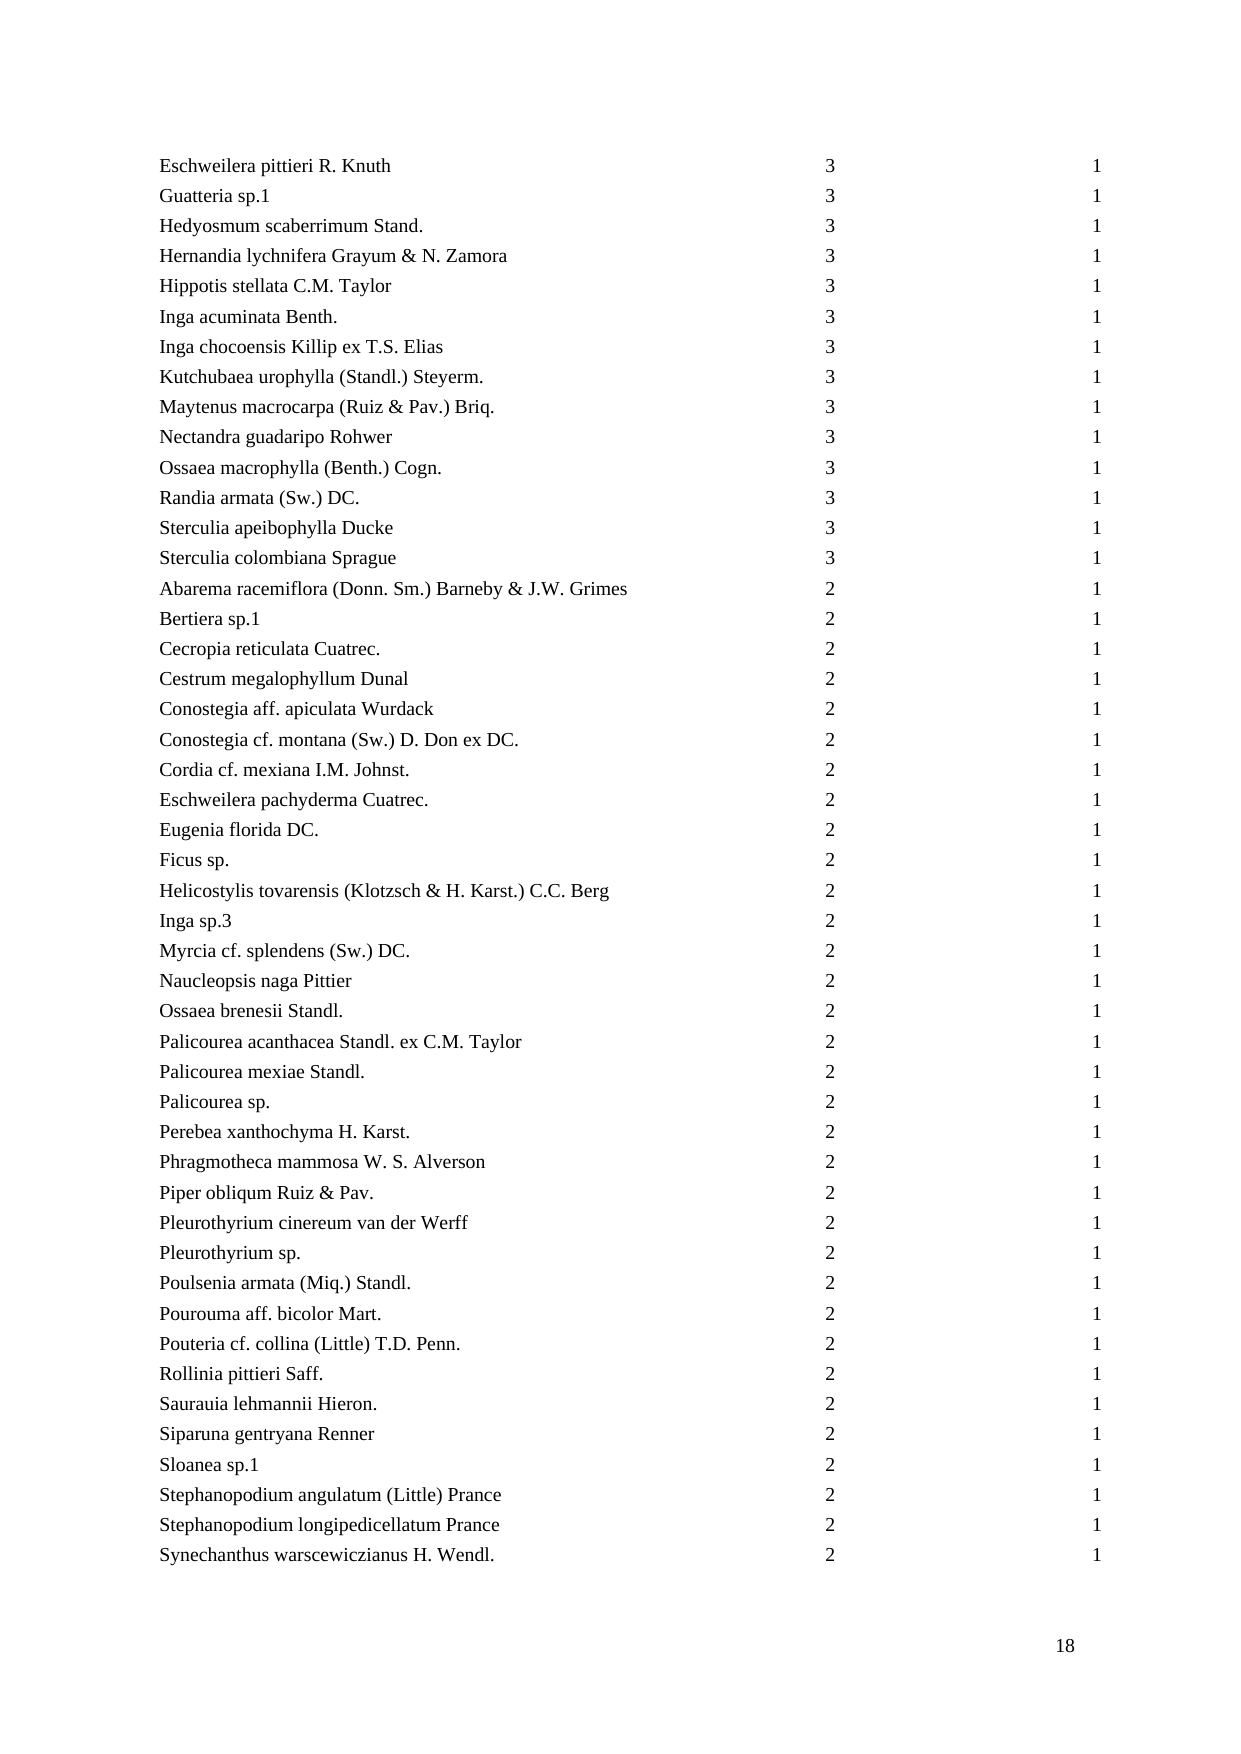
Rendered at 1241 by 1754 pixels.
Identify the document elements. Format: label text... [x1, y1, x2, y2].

table_cell 3 [727, 184, 933, 214]
table_cell 1 [933, 1453, 1240, 1483]
table_cell 2 [727, 758, 933, 788]
table_cell Abarema racemiflora (Donn. Sm.) Barneby & J.W. Grimes [152, 576, 727, 607]
table_cell 2 [727, 1422, 933, 1452]
table_cell 1 [933, 305, 1240, 335]
table_cell Ossaea macrophylla (Benth.) Cogn. [152, 456, 727, 486]
table_cell 1 [933, 486, 1240, 516]
table_cell 1 [933, 154, 1240, 184]
table_cell 2 [727, 1120, 933, 1150]
table_cell 1 [933, 607, 1240, 637]
table_cell 1 [933, 1392, 1240, 1422]
table_cell 1 [933, 728, 1240, 758]
table_cell Pleurothyrium sp. [152, 1241, 727, 1271]
table_cell 3 [727, 486, 933, 516]
table_cell 2 [727, 788, 933, 818]
table_cell Pourouma aff. bicolor Mart. [152, 1301, 727, 1332]
table_cell Sloanea sp.1 [152, 1453, 727, 1483]
table_cell 2 [727, 667, 933, 697]
table_cell 1 [933, 395, 1240, 425]
table_cell Myrcia cf. splendens (Sw.) DC. [152, 939, 727, 969]
table_cell 2 [727, 1271, 933, 1301]
table_cell 3 [727, 305, 933, 335]
table_cell Guatteria sp.1 [152, 184, 727, 214]
table_cell 3 [727, 395, 933, 425]
table_cell Bertiera sp.1 [152, 607, 727, 637]
table_cell 1 [933, 425, 1240, 456]
table_cell 3 [727, 274, 933, 304]
table_cell Pleurothyrium cinereum van der Werff [152, 1211, 727, 1241]
table_cell 2 [727, 969, 933, 999]
table_cell 1 [933, 1150, 1240, 1181]
table_cell Randia armata (Sw.) DC. [152, 486, 727, 516]
table_cell 2 [727, 576, 933, 607]
table_cell 1 [933, 758, 1240, 788]
table_cell Ossaea brenesii Standl. [152, 999, 727, 1029]
table_cell 2 [727, 1241, 933, 1271]
table_cell 1 [933, 879, 1240, 909]
table_cell 2 [727, 848, 933, 878]
table_cell 3 [727, 154, 933, 184]
table_cell 2 [727, 939, 933, 969]
table_cell Eschweilera pittieri R. Knuth [152, 154, 727, 184]
table_cell 1 [933, 1241, 1240, 1271]
table_cell 1 [933, 1211, 1240, 1241]
table_cell 2 [727, 1150, 933, 1181]
table_cell 1 [933, 516, 1240, 546]
table_cell Conostegia aff. apiculata Wurdack [152, 697, 727, 727]
table_cell 2 [727, 879, 933, 909]
table_cell Naucleopsis naga Pittier [152, 969, 727, 999]
table_cell Stephanopodium longipedicellatum Prance [152, 1513, 727, 1543]
table_cell 3 [727, 546, 933, 576]
table_cell 2 [727, 1090, 933, 1120]
table_cell 2 [727, 697, 933, 727]
table_cell 2 [727, 1453, 933, 1483]
table_cell Palicourea sp. [152, 1090, 727, 1120]
table_cell Sterculia apeibophylla Ducke [152, 516, 727, 546]
table_cell 3 [727, 516, 933, 546]
table_cell 1 [933, 1030, 1240, 1060]
table_cell Cordia cf. mexiana I.M. Johnst. [152, 758, 727, 788]
table_cell 1 [933, 335, 1240, 365]
table_cell Saurauia lehmannii Hieron. [152, 1392, 727, 1422]
table_cell 1 [933, 1271, 1240, 1301]
table_cell 3 [727, 365, 933, 395]
table_cell Inga sp.3 [152, 909, 727, 939]
table_cell Synechanthus warscewiczianus H. Wendl. [152, 1543, 727, 1573]
table_cell 1 [933, 274, 1240, 304]
table_cell Conostegia cf. montana (Sw.) D. Don ex DC. [152, 728, 727, 758]
table_cell Piper obliqum Ruiz & Pav. [152, 1181, 727, 1211]
table_cell Stephanopodium angulatum (Little) Prance [152, 1483, 727, 1513]
table_cell Palicourea acanthacea Standl. ex C.M. Taylor [152, 1030, 727, 1060]
table_cell Hippotis stellata C.M. Taylor [152, 274, 727, 304]
table_cell 1 [933, 1301, 1240, 1332]
table_cell Hernandia lychnifera Grayum & N. Zamora [152, 244, 727, 274]
table_cell Kutchubaea urophylla (Standl.) Steyerm. [152, 365, 727, 395]
table_cell Inga acuminata Benth. [152, 305, 727, 335]
table_cell 1 [933, 939, 1240, 969]
table_cell 1 [933, 1332, 1240, 1362]
table_cell 2 [727, 1483, 933, 1513]
table_cell 1 [933, 184, 1240, 214]
table_cell Eschweilera pachyderma Cuatrec. [152, 788, 727, 818]
table_cell 1 [933, 1090, 1240, 1120]
table_cell Siparuna gentryana Renner [152, 1422, 727, 1452]
table_cell 1 [933, 818, 1240, 848]
table_cell 2 [727, 728, 933, 758]
table_cell Maytenus macrocarpa (Ruiz & Pav.) Briq. [152, 395, 727, 425]
table_cell Palicourea mexiae Standl. [152, 1060, 727, 1090]
table_cell 1 [933, 788, 1240, 818]
table_cell Phragmotheca mammosa W. S. Alverson [152, 1150, 727, 1181]
table_cell 2 [727, 1060, 933, 1090]
table_cell 1 [933, 969, 1240, 999]
table_cell Perebea xanthochyma H. Karst. [152, 1120, 727, 1150]
table_cell Cecropia reticulata Cuatrec. [152, 637, 727, 667]
table_cell 2 [727, 818, 933, 848]
table_cell Nectandra guadaripo Rohwer [152, 425, 727, 456]
table_cell Cestrum megalophyllum Dunal [152, 667, 727, 697]
table_cell 2 [727, 999, 933, 1029]
table_cell 1 [933, 214, 1240, 244]
table_cell 3 [727, 456, 933, 486]
table_cell Hedyosmum scaberrimum Stand. [152, 214, 727, 244]
table_cell 1 [933, 999, 1240, 1029]
table_cell 1 [933, 1362, 1240, 1392]
table_cell 2 [727, 1301, 933, 1332]
table_cell Eugenia florida DC. [152, 818, 727, 848]
table_cell 1 [933, 1181, 1240, 1211]
table_cell 1 [933, 848, 1240, 878]
table_cell 2 [727, 1392, 933, 1422]
table_cell 1 [933, 456, 1240, 486]
table_cell Rollinia pittieri Saff. [152, 1362, 727, 1392]
table_cell Poulsenia armata (Miq.) Standl. [152, 1271, 727, 1301]
table_cell 1 [933, 1483, 1240, 1513]
table_cell 1 [933, 1060, 1240, 1090]
table_cell 1 [933, 576, 1240, 607]
table_cell 1 [933, 1513, 1240, 1543]
table_cell 1 [933, 1543, 1240, 1573]
table_cell 3 [727, 335, 933, 365]
table_cell Pouteria cf. collina (Little) T.D. Penn. [152, 1332, 727, 1362]
table_cell 3 [727, 214, 933, 244]
table_cell 3 [727, 425, 933, 456]
table_cell 1 [933, 244, 1240, 274]
table_cell 2 [727, 1030, 933, 1060]
table_cell 1 [933, 365, 1240, 395]
table_cell 2 [727, 607, 933, 637]
table_cell Sterculia colombiana Sprague [152, 546, 727, 576]
table_cell 2 [727, 1362, 933, 1392]
table_cell Ficus sp. [152, 848, 727, 878]
table_cell 1 [933, 546, 1240, 576]
table_cell 2 [727, 1181, 933, 1211]
table_cell 1 [933, 1422, 1240, 1452]
table_cell 1 [933, 1120, 1240, 1150]
table_cell 2 [727, 1513, 933, 1543]
table_cell 1 [933, 697, 1240, 727]
table_cell 1 [933, 637, 1240, 667]
table_cell 2 [727, 1211, 933, 1241]
table_cell 2 [727, 909, 933, 939]
table_cell Helicostylis tovarensis (Klotzsch & H. Karst.) C.C. Berg [152, 879, 727, 909]
table_cell 1 [933, 909, 1240, 939]
table_cell 2 [727, 637, 933, 667]
table_cell 3 [727, 244, 933, 274]
table_cell 2 [727, 1543, 933, 1573]
table_cell Inga chocoensis Killip ex T.S. Elias [152, 335, 727, 365]
table_cell 2 [727, 1332, 933, 1362]
table_cell 1 [933, 667, 1240, 697]
